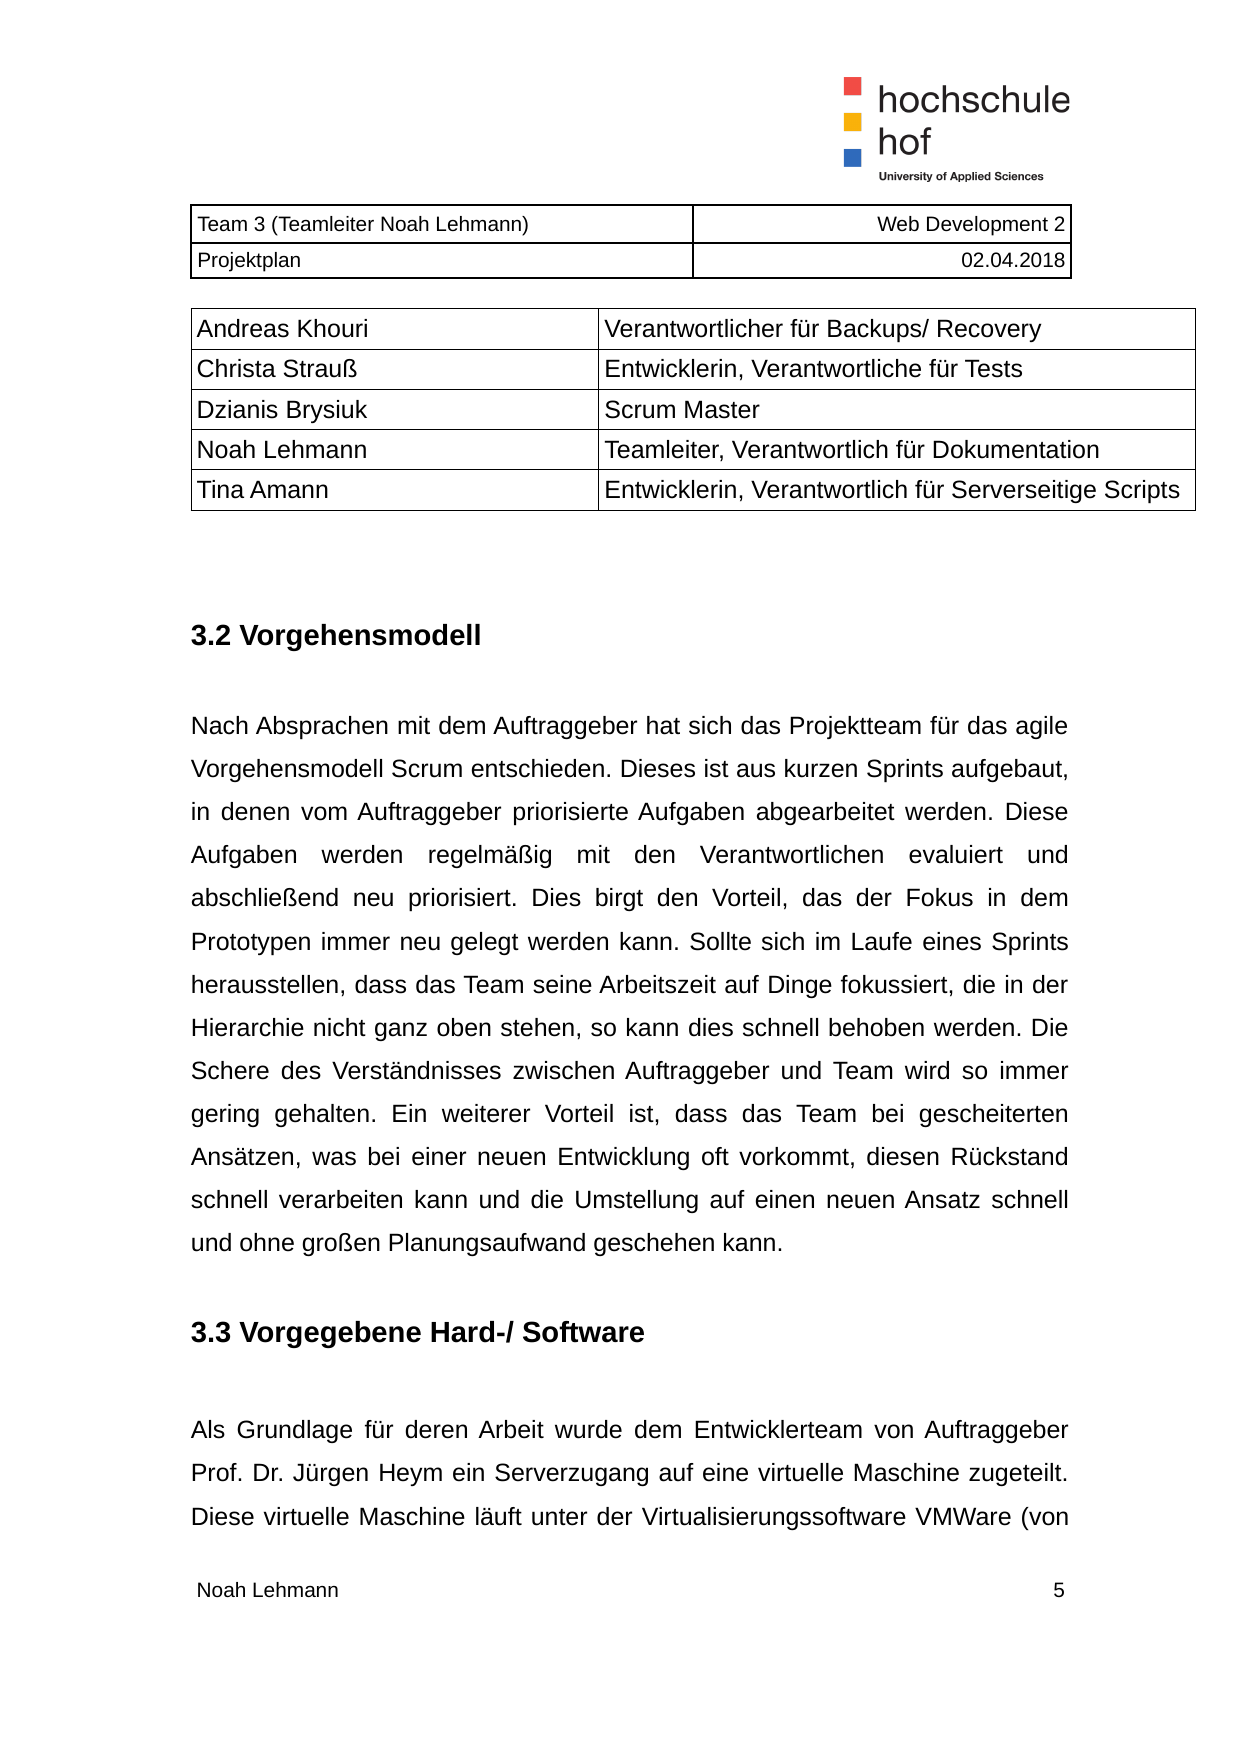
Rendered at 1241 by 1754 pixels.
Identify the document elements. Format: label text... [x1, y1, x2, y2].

table_cell Verantwortlicher für Backups/ Recovery [599, 309, 1195, 348]
table_cell Entwicklerin, Verantwortlich für Serverseitige Scripts [599, 470, 1195, 510]
table_cell Tina Amann [192, 470, 598, 510]
table_cell Teamleiter, Verantwortlich für Dokumentation [599, 430, 1195, 469]
text 3.2 Vorgehensmodell [191, 617, 1070, 651]
table_cell Entwicklerin, Verantwortliche für Tests [599, 350, 1195, 389]
table_cell Christa Strauß [192, 350, 598, 389]
table_cell Dzianis Brysiuk [192, 390, 598, 429]
text Nach Absprachen mit dem Auftraggeber hat sich das Projektteam für das agile Vorgehensmodell Scrum entschieden. Dieses ist aus kurzen Sprints aufgebaut, in denen vom Auftraggeber priorisierte Aufgaben abgearbeitet werden. Diese Aufgaben werden regelmäßig mit den Verantwortlichen evaluiert und abschließend neu priorisiert. Dies birgt den Vorteil, das der Fokus in dem Prototypen immer neu gelegt werden kann. Sollte sich im Laufe eines Sprints herausstellen, dass das Team seine Arbeitszeit auf Dinge fokussiert, die in der Hierarchie nicht ganz oben stehen, so kann dies schnell behoben werden. Die Schere des Verständnisses zwischen Auftraggeber und Team wird so immer gering gehalten. Ein weiterer Vorteil ist, dass das Team bei gescheiterten Ansätzen, was bei einer neuen Entwicklung oft vorkommt, diesen Rückstand schnell verarbeiten kann und die Umstellung auf einen neuen Ansatz schnell und ohne großen Planungsaufwand geschehen kann. [191, 711, 1070, 1257]
table_cell Scrum Master [599, 390, 1195, 429]
text 3.3 Vorgegebene Hard-/ Software [191, 1315, 1070, 1348]
table_cell Andreas Khouri [192, 309, 598, 348]
picture [843, 77, 1070, 182]
text Als Grundlage für deren Arbeit wurde dem Entwicklerteam von Auftraggeber Prof. Dr. Jürgen Heym ein Serverzugang auf eine virtuelle Maschine zugeteilt. Diese virtuelle Maschine läuft unter der Virtualisierungssoftware VMWare (von [191, 1415, 1070, 1530]
table_cell Noah Lehmann [192, 430, 598, 469]
